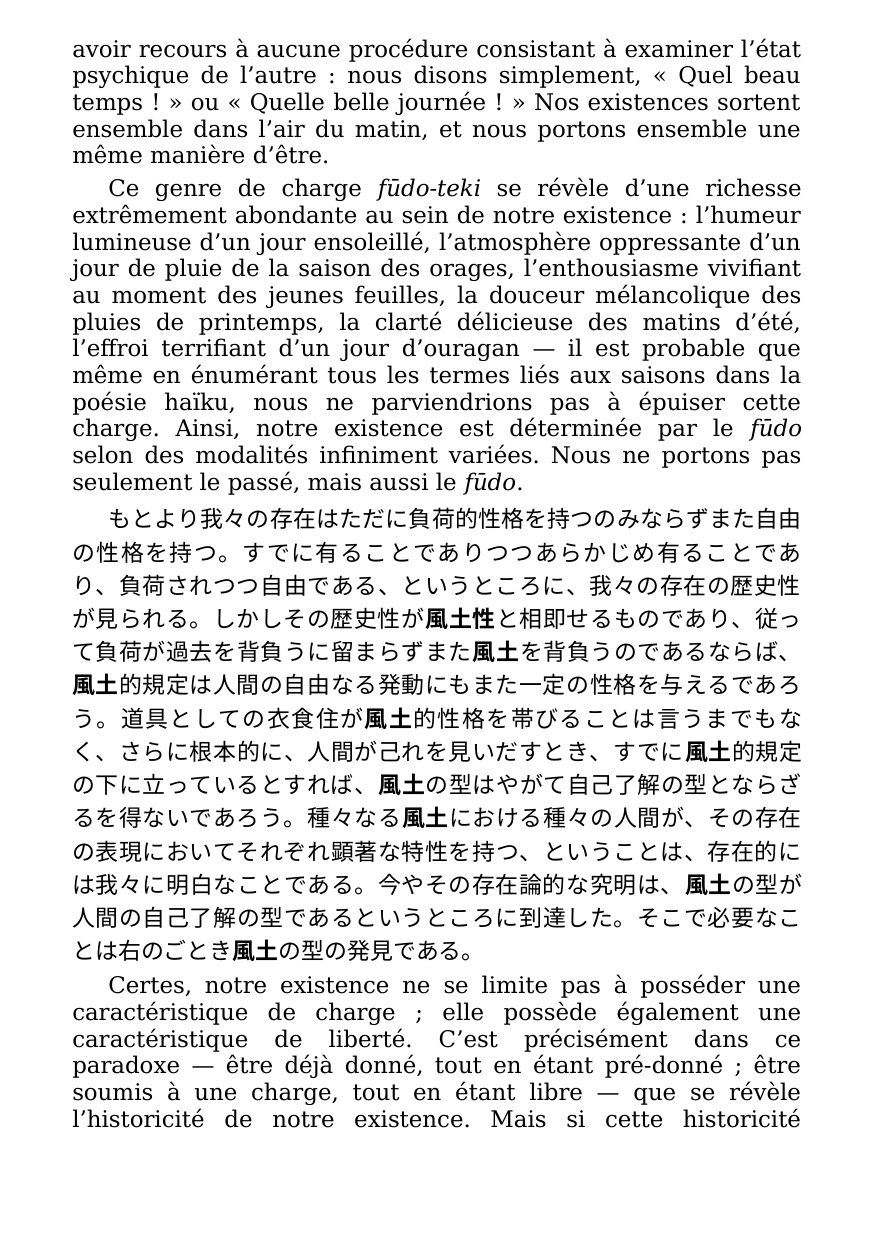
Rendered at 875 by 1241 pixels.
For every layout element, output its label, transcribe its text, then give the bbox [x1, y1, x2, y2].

text Certes, notre existence ne se limite pas à posséder une caractéristique de charge ; elle possède également une caractéristique de liberté. C’est précisément dans ce paradoxe — être déjà donné, tout en étant pré-donné ; être soumis à une charge, tout en étant libre — que se révèle l’historicité de notre existence. Mais si cette historicité [72, 972, 802, 1132]
text avoir recours à aucune procédure consistant à examiner l’état psychique de l’autre : nous disons simplement, « Quel beau temps ! » ou « Quelle belle journée ! » Nos existences sortent ensemble dans l’air du matin, et nous portons ensemble une même manière d’être. [72, 36, 802, 169]
text もとより我々の存在はただに負荷的性格を持つのみならずまた自由の性格を持つ。すでに有ることでありつつあらかじめ有ることであり、負荷されつつ自由である、というところに、我々の存在の歴史性が見られる。しかしその歴史性が風土性と相即せるものであり、従って負荷が過去を背負うに留まらずまた風土を背負うのであるならば、風土的規定は人間の自由なる発動にもまた一定の性格を与えるであろう。道具としての衣食住が風土的性格を帯びることは言うまでもなく、さらに根本的に、人間が己れを見いだすとき、すでに風土的規定の下に立っているとすれば、風土の型はやがて自己了解の型とならざるを得ないであろう。種々なる風土における種々の人間が、その存在の表現においてそれぞれ顕著な特性を持つ、ということは、存在的には我々に明白なことである。今やその存在論的な究明は、風土の型が人間の自己了解の型であるというところに到達した。そこで必要なことは右のごとき風土の型の発見である。 [72, 501, 802, 966]
text Ce genre de charge fūdo-teki se révèle d’une richesse extrêmement abondante au sein de notre existence : l’humeur lumineuse d’un jour ensoleillé, l’atmosphère oppressante d’un jour de pluie de la saison des orages, l’enthousiasme vivifiant au moment des jeunes feuilles, la douceur mélancolique des pluies de printemps, la clarté délicieuse des matins d’été, l’effroi terrifiant d’un jour d’ouragan — il est probable que même en énumérant tous les termes liés aux saisons dans la poésie haïku, nous ne parviendrions pas à épuiser cette charge. Ainsi, notre existence est déterminée par le fūdo selon des modalités infiniment variées. Nous ne portons pas seulement le passé, mais aussi le fūdo. [72, 175, 802, 495]
